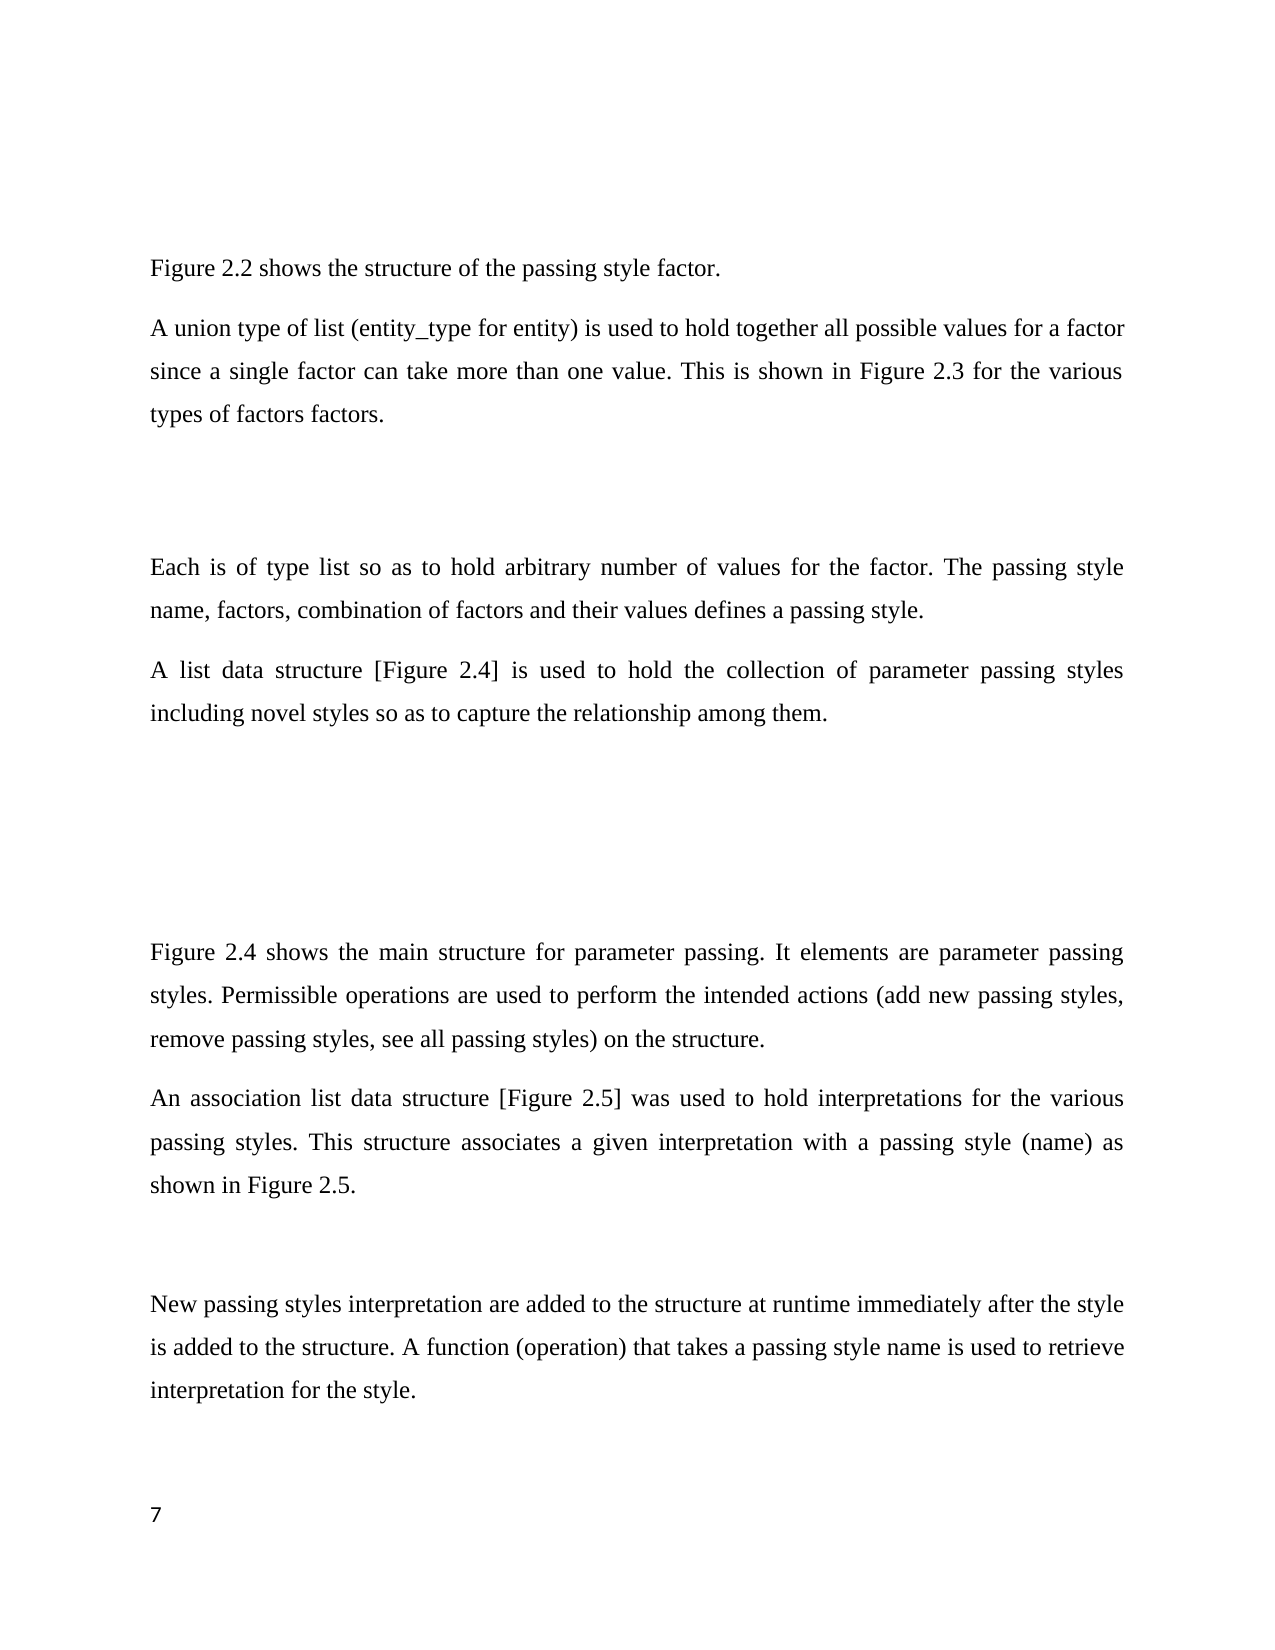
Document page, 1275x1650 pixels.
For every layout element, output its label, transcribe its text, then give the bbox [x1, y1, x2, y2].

text Figure 2.2 shows the structure of the passing style factor. [150, 253, 1125, 282]
text An association list data structure [Figure 2.5] was used to hold interpretations for the various passing styles. This structure associates a given interpretation with a passing style (name) as shown in Figure 2.5. [150, 1083, 1125, 1198]
text New passing styles interpretation are added to the structure at runtime immediately after the style is added to the structure. A function (operation) that takes a passing style name is used to retrieve interpretation for the style. [150, 1289, 1125, 1404]
text Each is of type list so as to hold arbitrary number of values for the factor. The passing style name, factors, combination of factors and their values defines a passing style. [150, 552, 1125, 624]
text Figure 2.4 shows the main structure for parameter passing. It elements are parameter passing styles. Permissible operations are used to perform the intended actions (add new passing styles, remove passing styles, see all passing styles) on the structure. [150, 937, 1125, 1052]
text A list data structure [Figure 2.4] is used to hold the collection of parameter passing styles including novel styles so as to capture the relationship among them. [150, 655, 1125, 727]
text A union type of list (entity_type for entity) is used to hold together all possible values for a factor since a single factor can take more than one value. This is shown in Figure 2.3 for the various types of factors factors. [150, 313, 1125, 428]
